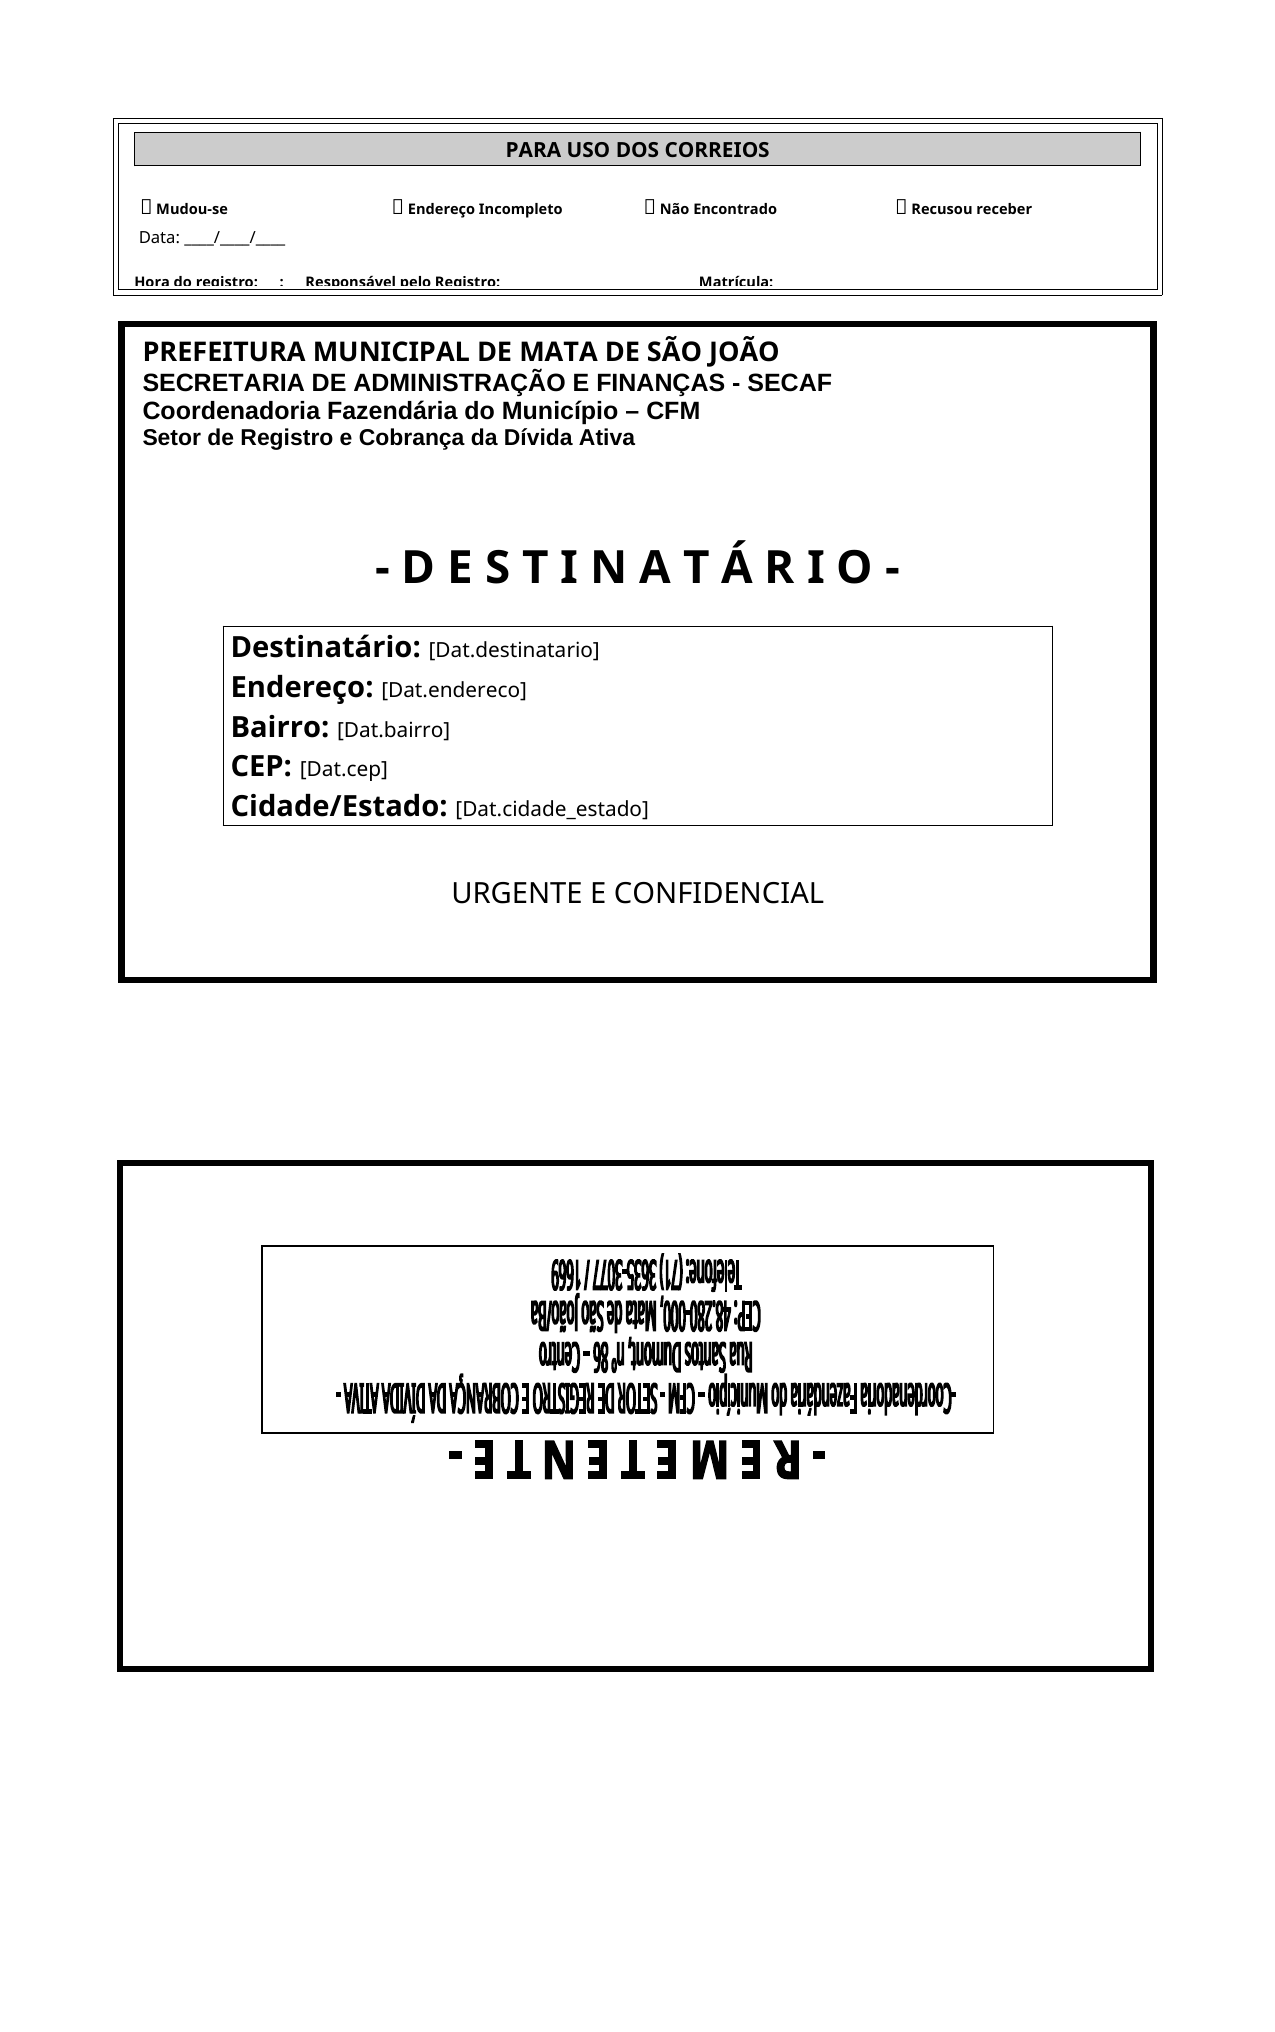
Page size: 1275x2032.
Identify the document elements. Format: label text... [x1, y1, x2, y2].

table_header  Não Encontrado [638, 186, 889, 226]
table_cell Bairro: [Dat.bairro] [224, 706, 1052, 746]
text URGENTE E CONFIDENCIAL [125, 872, 1150, 912]
text Data: ____/____/____ [134, 226, 1141, 272]
table_header  Recusou receber [889, 186, 1141, 226]
table_header  Endereço Incompleto [386, 186, 637, 226]
table_cell CEP: [Dat.cep] [224, 746, 1052, 785]
table_cell Endereço: [Dat.endereco] [224, 666, 1052, 706]
text - D E S T I N A T Á R I O - [125, 535, 1150, 597]
table_cell Cidade/Estado: [Dat.cidade_estado] [224, 785, 1052, 825]
text Hora do registro: ___:___ Responsável pelo Registro: ________________________________ Matrícula: __________ [134, 272, 1141, 281]
table_header Destinatário: [Dat.destinatario] [224, 627, 1052, 666]
text PARA USO DOS CORREIOS [135, 133, 1140, 165]
table_header  Mudou-se [134, 186, 386, 226]
